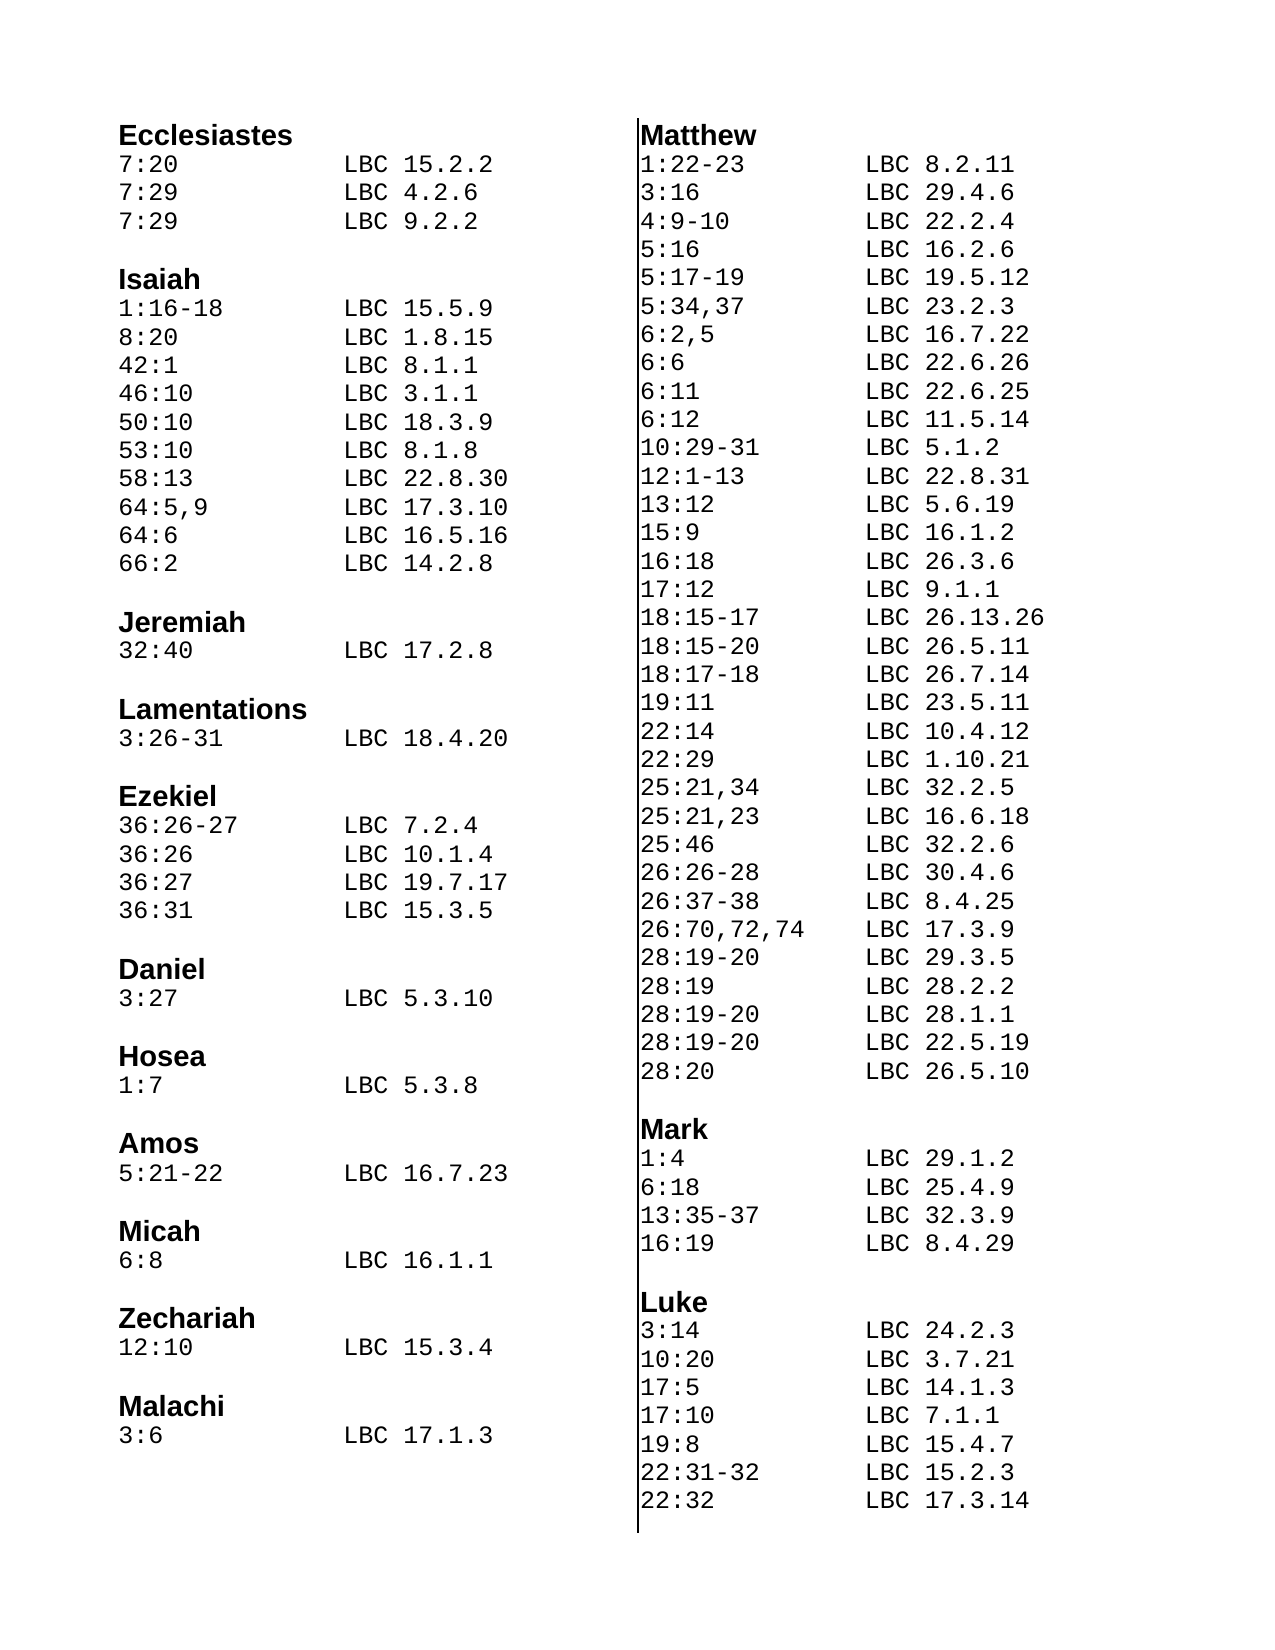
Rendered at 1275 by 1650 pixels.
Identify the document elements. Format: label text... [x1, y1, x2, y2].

text 42:1 LBC 8.1.1 [118, 352, 635, 381]
text 22:29 LBC 1.10.21 [640, 747, 1157, 775]
text 1:4 LBC 29.1.2 [640, 1146, 1157, 1174]
subtitle Hosea [118, 1039, 635, 1073]
text 5:21-22 LBC 16.7.23 [118, 1160, 635, 1188]
text 17:10 LBC 7.1.1 [640, 1403, 1157, 1431]
text 8:20 LBC 1.8.15 [118, 324, 635, 352]
text 10:29-31 LBC 5.1.2 [640, 435, 1157, 463]
text 3:14 LBC 24.2.3 [640, 1318, 1157, 1346]
text 36:26-27 LBC 7.2.4 [118, 813, 635, 841]
subtitle Micah [118, 1214, 635, 1247]
text 4:9-10 LBC 22.2.4 [640, 208, 1157, 237]
subtitle Isaiah [118, 262, 635, 296]
text 50:10 LBC 18.3.9 [118, 409, 635, 437]
text 6:6 LBC 22.6.26 [640, 350, 1157, 378]
text 5:17-19 LBC 19.5.12 [640, 265, 1157, 293]
text 36:27 LBC 19.7.17 [118, 869, 635, 898]
subtitle Ezekiel [118, 779, 635, 813]
text 6:18 LBC 25.4.9 [640, 1174, 1157, 1202]
text 18:15-17 LBC 26.13.26 [640, 605, 1157, 633]
text 17:5 LBC 14.1.3 [640, 1375, 1157, 1403]
text 28:19-20 LBC 28.1.1 [640, 1002, 1157, 1030]
text 26:37-38 LBC 8.4.25 [640, 888, 1157, 917]
text 46:10 LBC 3.1.1 [118, 381, 635, 409]
text 16:18 LBC 26.3.6 [640, 548, 1157, 577]
text 6:8 LBC 16.1.1 [118, 1247, 635, 1276]
text 1:16-18 LBC 15.5.9 [118, 296, 635, 324]
text 13:12 LBC 5.6.19 [640, 492, 1157, 520]
text 32:40 LBC 17.2.8 [118, 638, 635, 666]
text 15:9 LBC 16.1.2 [640, 520, 1157, 548]
subtitle Zechariah [118, 1301, 635, 1335]
text 18:17-18 LBC 26.7.14 [640, 662, 1157, 690]
subtitle Lamentations [118, 692, 635, 726]
subtitle Amos [118, 1127, 635, 1160]
text 64:6 LBC 16.5.16 [118, 522, 635, 551]
text 6:12 LBC 11.5.14 [640, 407, 1157, 435]
subtitle Malachi [118, 1389, 635, 1422]
text 22:14 LBC 10.4.12 [640, 718, 1157, 747]
text 28:19-20 LBC 22.5.19 [640, 1030, 1157, 1058]
text 58:13 LBC 22.8.30 [118, 466, 635, 494]
text 6:2,5 LBC 16.7.22 [640, 322, 1157, 350]
text 7:29 LBC 9.2.2 [118, 208, 635, 237]
text 5:34,37 LBC 23.2.3 [640, 293, 1157, 322]
text 28:19-20 LBC 29.3.5 [640, 945, 1157, 973]
subtitle Mark [640, 1112, 1157, 1146]
text 22:32 LBC 17.3.14 [640, 1488, 1157, 1516]
text 26:26-28 LBC 30.4.6 [640, 860, 1157, 888]
text 53:10 LBC 8.1.8 [118, 437, 635, 466]
subtitle Luke [640, 1284, 1157, 1318]
text 10:20 LBC 3.7.21 [640, 1346, 1157, 1375]
text 25:46 LBC 32.2.6 [640, 832, 1157, 860]
text 36:31 LBC 15.3.5 [118, 898, 635, 926]
text 3:26-31 LBC 18.4.20 [118, 726, 635, 754]
text 25:21,34 LBC 32.2.5 [640, 775, 1157, 803]
text 6:11 LBC 22.6.25 [640, 378, 1157, 407]
text 3:27 LBC 5.3.10 [118, 985, 635, 1014]
text 3:6 LBC 17.1.3 [118, 1422, 635, 1451]
text 3:16 LBC 29.4.6 [640, 180, 1157, 208]
text 17:12 LBC 9.1.1 [640, 577, 1157, 605]
subtitle Daniel [118, 952, 635, 985]
text 19:8 LBC 15.4.7 [640, 1431, 1157, 1460]
text 22:31-32 LBC 15.2.3 [640, 1460, 1157, 1488]
subtitle Ecclesiastes [118, 118, 635, 152]
text 7:29 LBC 4.2.6 [118, 180, 635, 208]
text 1:22-23 LBC 8.2.11 [640, 152, 1157, 180]
text 28:20 LBC 26.5.10 [640, 1058, 1157, 1087]
text 5:16 LBC 16.2.6 [640, 237, 1157, 265]
text 64:5,9 LBC 17.3.10 [118, 494, 635, 522]
text 12:1-13 LBC 22.8.31 [640, 463, 1157, 492]
text 28:19 LBC 28.2.2 [640, 973, 1157, 1002]
text 18:15-20 LBC 26.5.11 [640, 633, 1157, 662]
text 25:21,23 LBC 16.6.18 [640, 803, 1157, 832]
text 36:26 LBC 10.1.4 [118, 841, 635, 869]
text 13:35-37 LBC 32.3.9 [640, 1202, 1157, 1231]
text 16:19 LBC 8.4.29 [640, 1231, 1157, 1259]
text 7:20 LBC 15.2.2 [118, 152, 635, 180]
subtitle Matthew [640, 118, 1157, 152]
subtitle Jeremiah [118, 604, 635, 638]
text 66:2 LBC 14.2.8 [118, 551, 635, 579]
text 1:7 LBC 5.3.8 [118, 1073, 635, 1101]
text 26:70,72,74 LBC 17.3.9 [640, 917, 1157, 945]
text 12:10 LBC 15.3.4 [118, 1335, 635, 1363]
text 19:11 LBC 23.5.11 [640, 690, 1157, 718]
